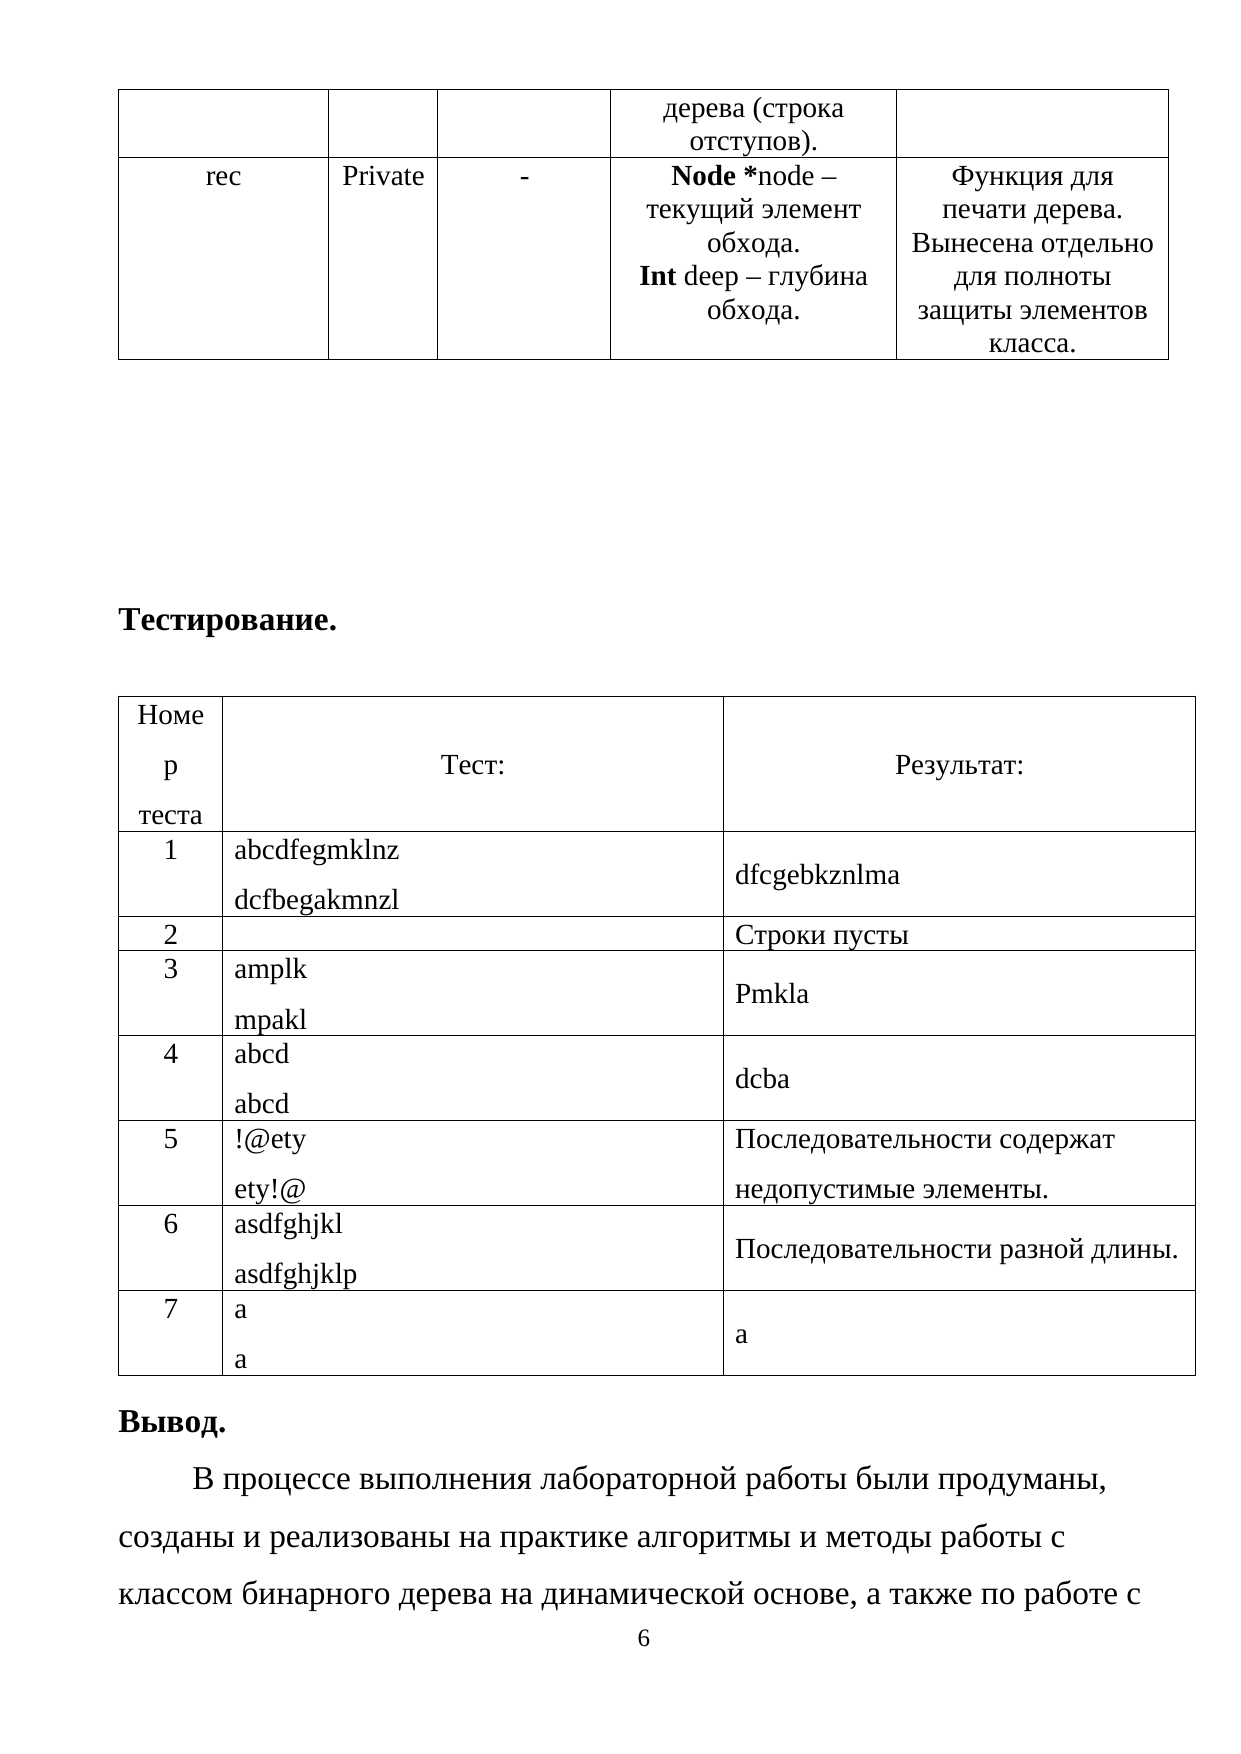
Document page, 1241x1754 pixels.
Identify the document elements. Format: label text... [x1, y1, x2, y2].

table_cell dfcgebkznlma [724, 832, 1195, 916]
table_cell 6 [119, 1206, 222, 1290]
table_header Номер теста [119, 697, 222, 831]
table_cell [897, 90, 1168, 157]
table_cell дерева (строка отступов). [611, 90, 896, 157]
table_header Тест: [223, 697, 723, 831]
table_cell 5 [119, 1121, 222, 1205]
table_cell amplk mpakl [223, 951, 723, 1035]
table_cell asdfghjkl asdfghjklp [223, 1206, 723, 1290]
table_cell Последовательности содержат недопустимые элементы. [724, 1121, 1195, 1205]
table_cell a [724, 1291, 1195, 1375]
table_cell Pmkla [724, 951, 1195, 1035]
table_cell Node *node – текущий элемент обхода. Int deep – глубина обхода. [611, 158, 896, 359]
table_cell Строки пусты [724, 917, 1195, 950]
table_cell - [438, 90, 610, 157]
table_cell dcba [724, 1036, 1195, 1120]
table_cell - [438, 158, 610, 359]
table_cell Последовательности разной длины. [724, 1206, 1195, 1290]
text В процессе выполнения лабораторной работы были продуманы, созданы и реализованы на практике алгоритмы и методы работы с классом бинарного дерева на динамической основе, а также по работе с [118, 1458, 1169, 1612]
table_cell 4 [119, 1036, 222, 1120]
table_cell rec [119, 158, 328, 359]
table_cell 2 [119, 917, 222, 950]
table_cell abcdfegmklnz dcfbegakmnzl [223, 832, 723, 916]
table_cell [329, 90, 437, 157]
table_header Результат: [724, 697, 1195, 831]
table_cell !@ety ety!@ [223, 1121, 723, 1205]
table_cell abcd abcd [223, 1036, 723, 1120]
table_cell 3 [119, 951, 222, 1035]
table_cell Функция для печати дерева. Вынесена отдельно для полноты защиты элементов класса. [897, 158, 1168, 359]
table_cell [223, 917, 723, 950]
table_cell 7 [119, 1291, 222, 1375]
text Тестирование. [118, 599, 1169, 637]
table_cell Private [329, 158, 437, 359]
table_cell a a [223, 1291, 723, 1375]
table_cell 1 [119, 832, 222, 916]
table_cell [119, 90, 328, 157]
text Вывод. [118, 1401, 1169, 1439]
